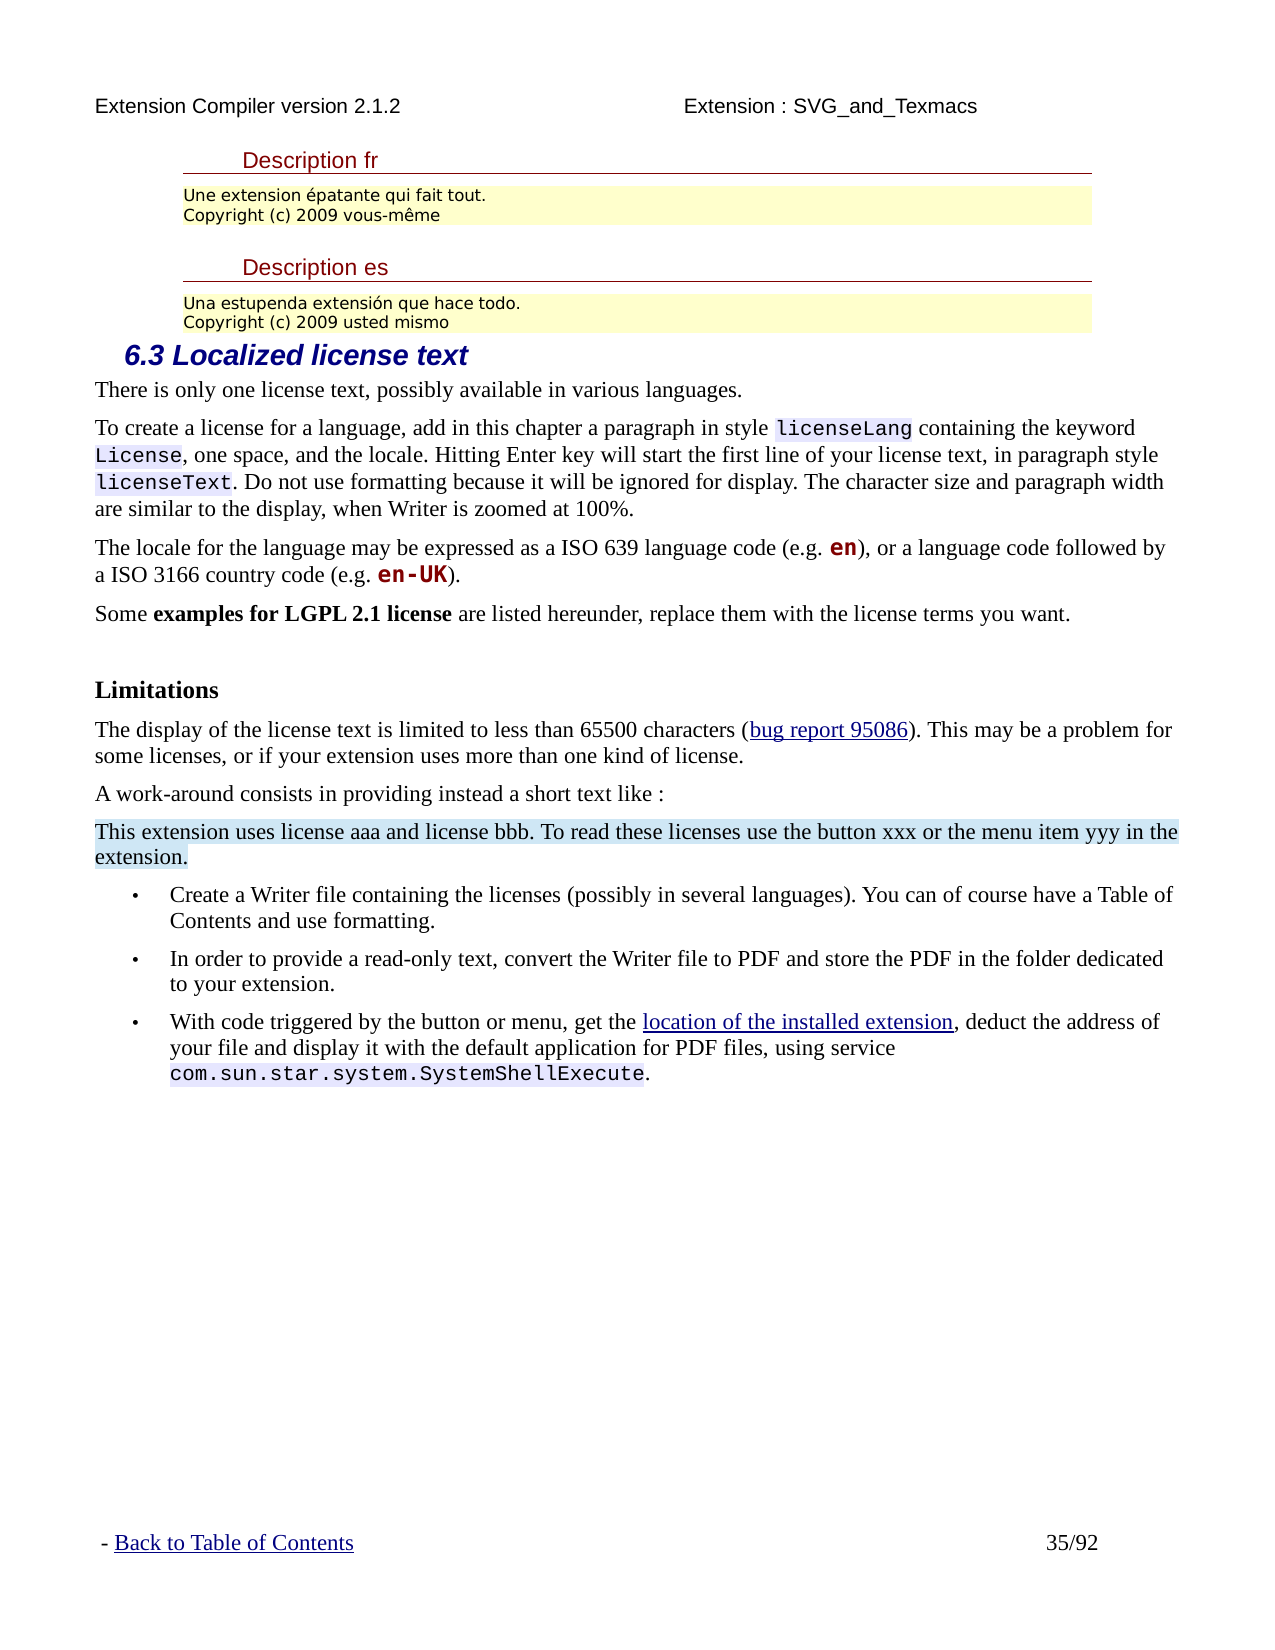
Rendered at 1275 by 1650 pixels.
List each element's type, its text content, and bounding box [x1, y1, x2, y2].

text This extension uses license aaa and license bbb. To read these licenses use the button xxx or the menu item yyy in the extension. [94, 818, 1181, 869]
list In order to provide a read-only text, convert the Writer file to PDF and store the PDF in the folder dedicated to your extension. [132, 946, 1181, 997]
list With code triggered by the button or menu, get the location of the installed extension, deduct the address of your file and display it with the default application for PDF files, using service com.sun.star.system.SystemShellExecute. [132, 1009, 1181, 1087]
text The locale for the language may be expressed as a ISO 639 language code (e.g. en), or a language code followed by a ISO 3166 country code (e.g. en-UK). [94, 534, 1181, 588]
list Create a Writer file containing the licenses (possibly in several languages). You can of course have a Table of Contents and use formatting. [132, 882, 1181, 933]
text Une extension épatante qui fait tout. [183, 186, 1092, 206]
text To create a license for a language, add in this chapter a paragraph in style licenseLang containing the keyword License, one space, and the locale. Hitting Enter key will start the first line of your license text, in paragraph style licenseText. Do not use formatting because it will be ignored for display. The character size and paragraph width are similar to the display, when Writer is zoomed at 100%. [94, 415, 1181, 521]
text Description fr [183, 147, 1092, 173]
subtitle Localized license text [124, 338, 1181, 371]
text Copyright (c) 2009 vous-même [183, 206, 1092, 225]
text Copyright (c) 2009 usted mismo [183, 313, 1092, 333]
text Description es [183, 255, 1092, 281]
text Some examples for LGPL 2.1 license are listed hereunder, replace them with the license terms you want. [94, 600, 1181, 626]
text Limitations [94, 676, 1181, 704]
text Una estupenda extensión que hace todo. [183, 294, 1092, 313]
text A work-around consists in providing instead a short text like : [94, 781, 1181, 806]
text The display of the license text is limited to less than 65500 characters (bug report 95086). This may be a problem for some licenses, or if your extension uses more than one kind of license. [94, 717, 1181, 768]
text There is only one license text, possibly available in various languages. [94, 377, 1181, 402]
